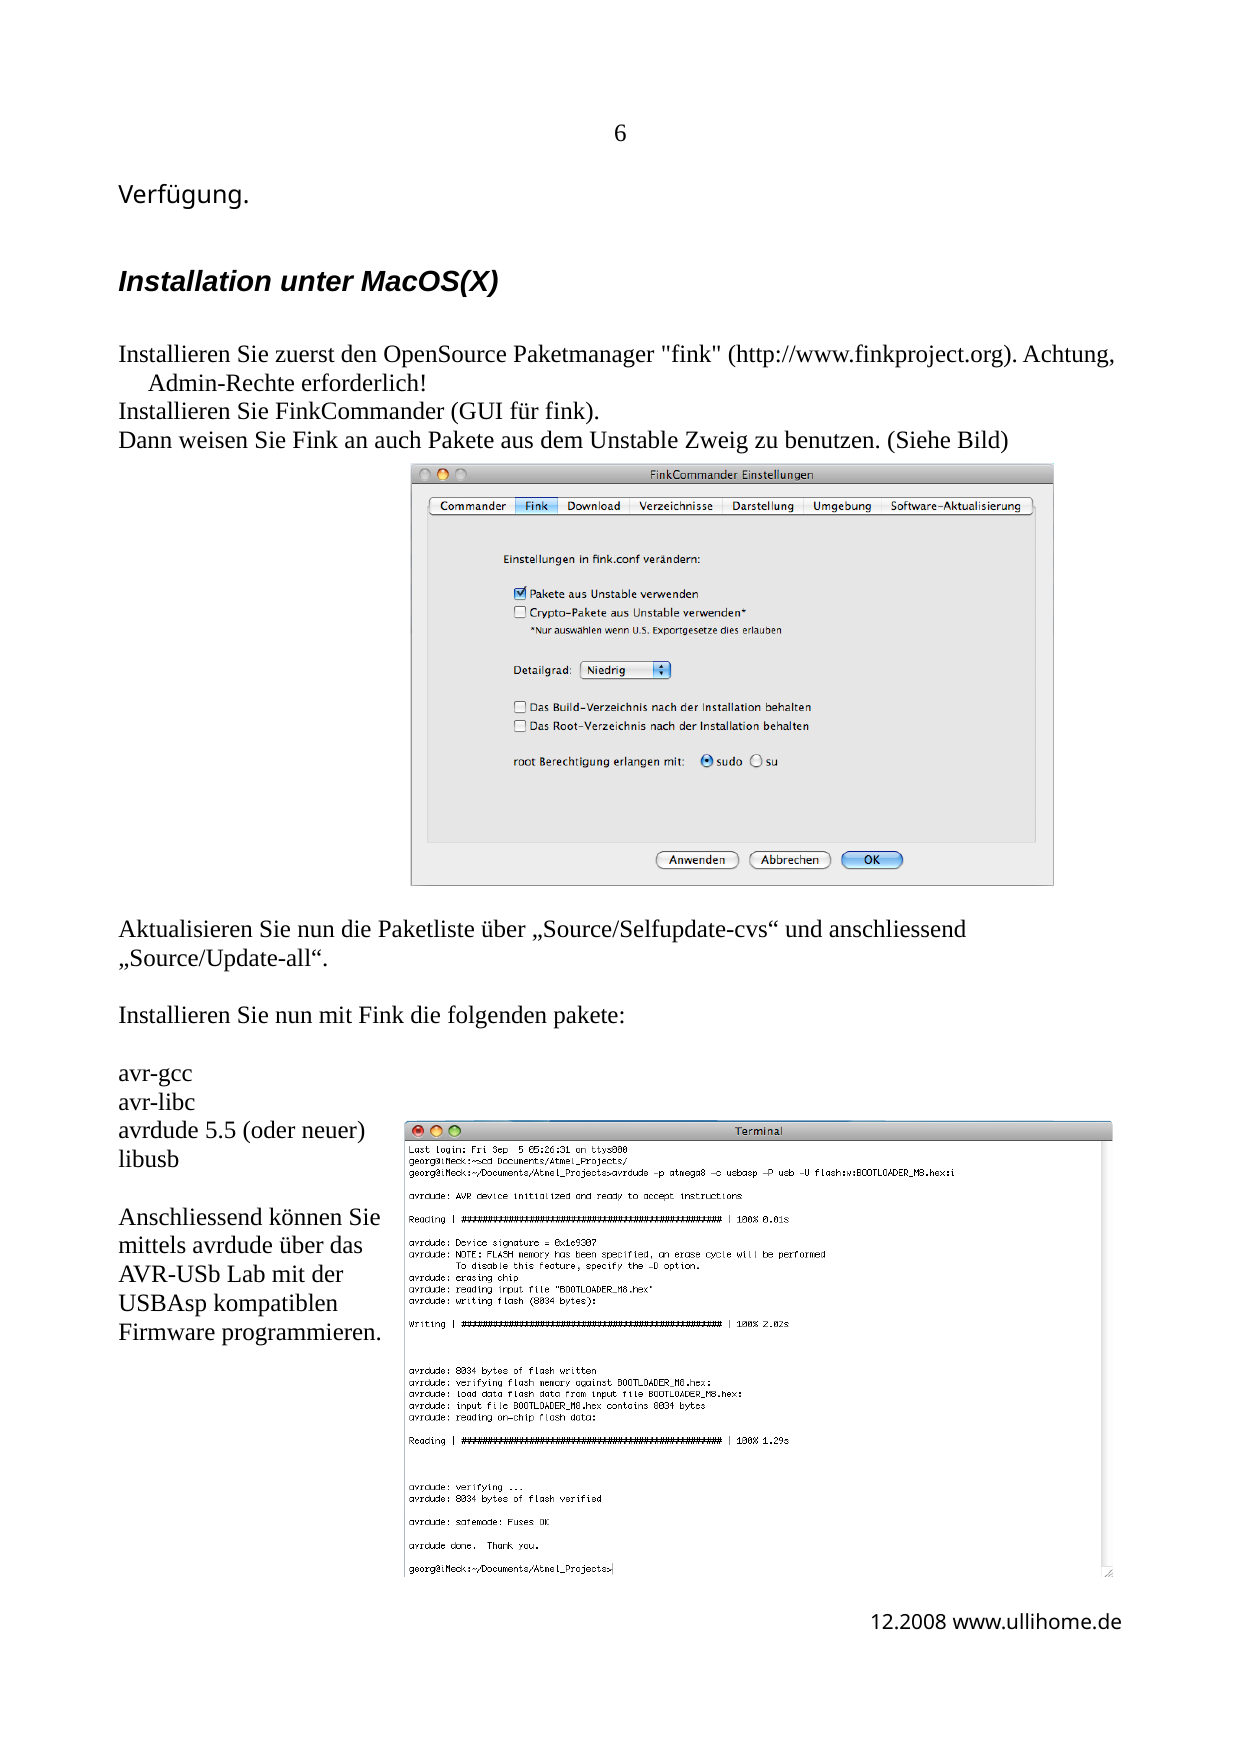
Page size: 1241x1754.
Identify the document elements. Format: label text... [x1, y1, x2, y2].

text Aktualisieren Sie nun die Paketliste über „Source/Selfupdate-cvs“ und anschliessend „Source/Update-all“. [118, 914, 1122, 972]
text libusb [118, 1144, 405, 1173]
subtitle Installation unter MacOS(X) [118, 264, 1122, 298]
text Installieren Sie zuerst den OpenSource Paketmanager "fink" (http://www.finkproject.org). Achtung, Admin-Rechte erforderlich! [118, 339, 1122, 396]
text avr-gcc [118, 1058, 1122, 1087]
text [1115, 1144, 1122, 1173]
text Verfügung. [118, 176, 1122, 210]
picture [410, 463, 1054, 886]
text avr-libc [118, 1087, 1122, 1116]
text Installieren Sie nun mit Fink die folgenden pakete: [118, 1001, 1122, 1029]
text avrdude 5.5 (oder neuer) [118, 1116, 1122, 1144]
text Anschliessend können Sie mittels avrdude über das AVR-USb Lab mit der USBAsp kompatiblen Firmware programmieren. [118, 1202, 405, 1346]
picture [405, 1120, 1115, 1579]
text Dann weisen Sie Fink an auch Pakete aus dem Unstable Zweig zu benutzen. (Siehe Bild) [118, 425, 1122, 454]
text Installieren Sie FinkCommander (GUI für fink). [118, 396, 1122, 425]
